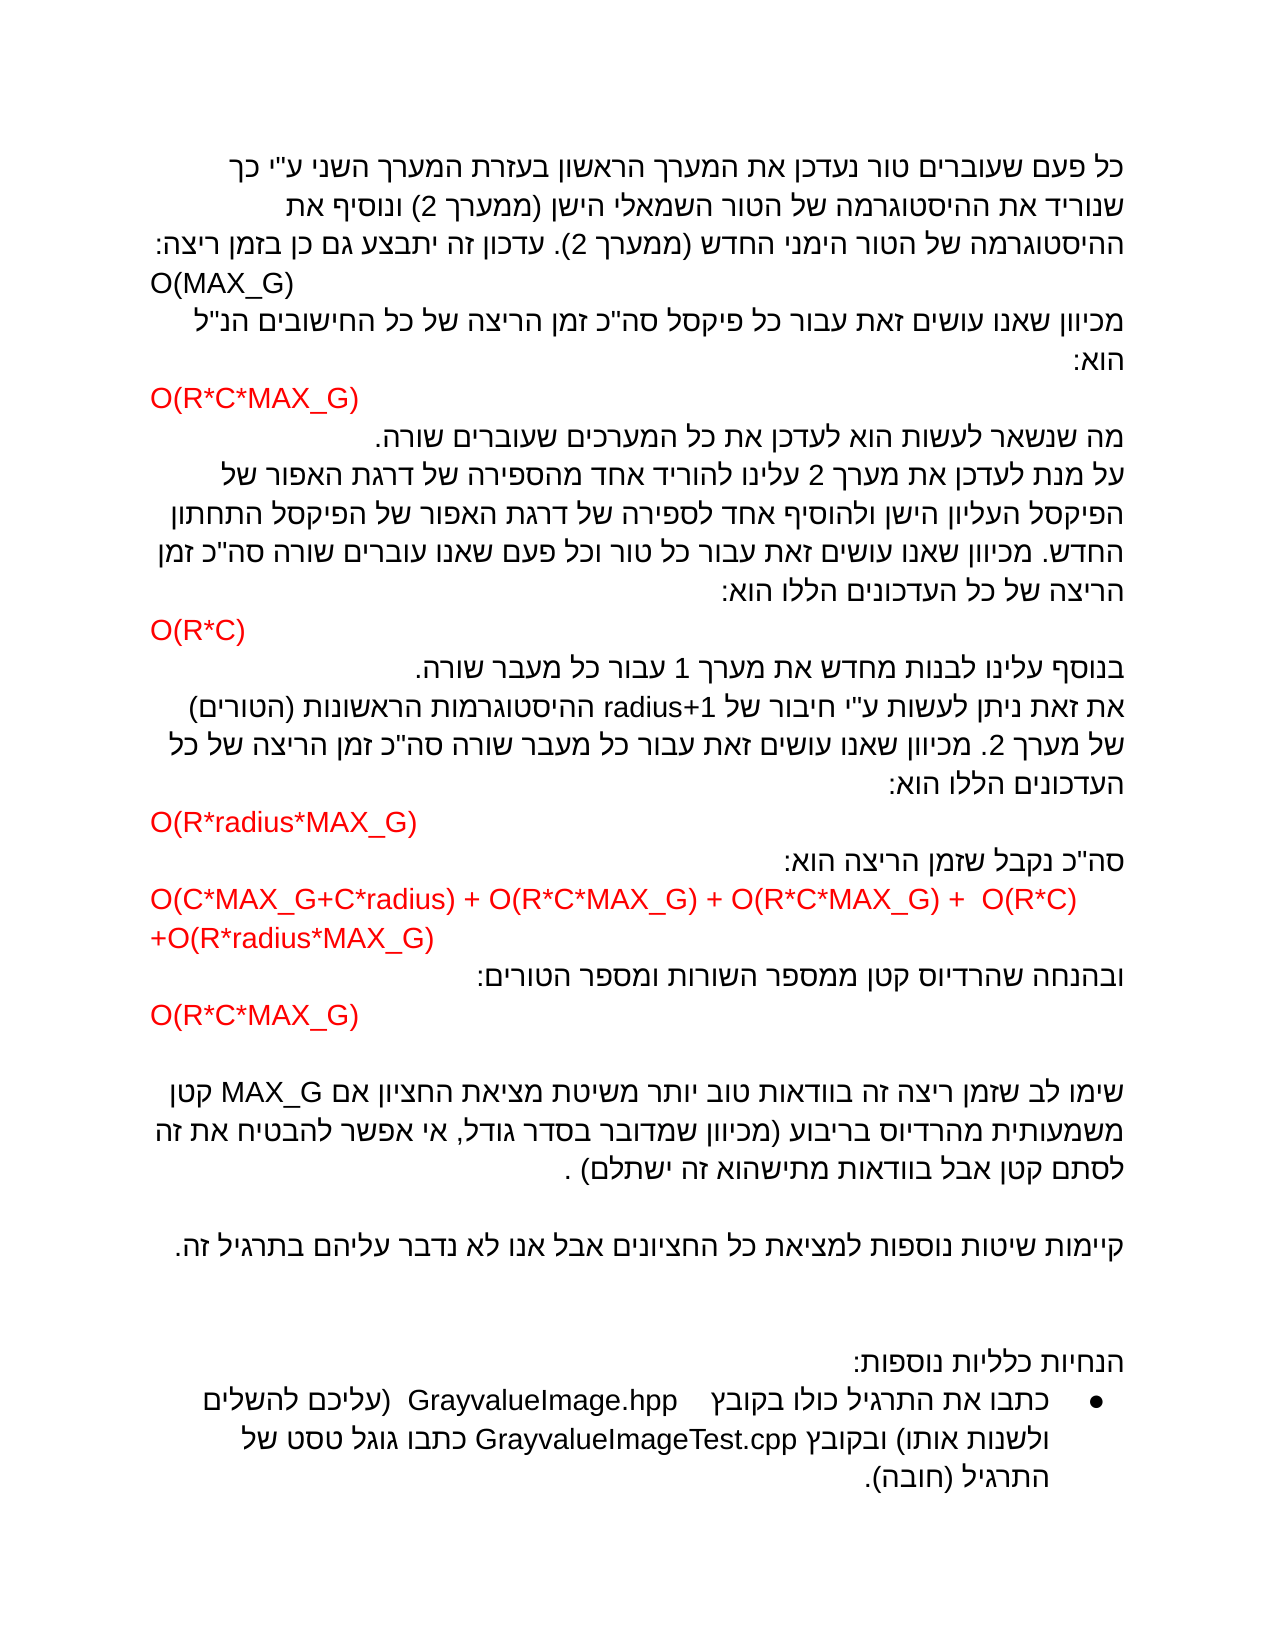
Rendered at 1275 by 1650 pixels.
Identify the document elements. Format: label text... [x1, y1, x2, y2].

text סה"כ נקבל שזמן הריצה הוא: [150, 844, 1125, 877]
text O(C*MAX_G+C*radius) + O(R*C*MAX_G) + O(R*C*MAX_G) + O(R*C) +O(R*radius*MAX_G) [150, 882, 1125, 954]
text O(R*C) [150, 612, 1125, 646]
text O(R*radius*MAX_G) [150, 805, 1125, 839]
text O(R*C*MAX_G) [150, 381, 1125, 415]
list כתבו את התרגיל כולו בקובץ GrayvalueImage.hpp (עליכם להשלים ולשנות אותו) ובקובץ GrayvalueImageTest.cpp כתבו גוגל טסט של התרגיל (חובה). [150, 1383, 1087, 1494]
text קיימות שיטות נוספות למציאת כל החציונים אבל אנו לא נדבר עליהם בתרגיל זה. [150, 1229, 1125, 1263]
text מכיוון שאנו עושים זאת עבור כל פיקסל סה"כ זמן הריצה של כל החישובים הנ"ל הוא: [150, 304, 1125, 376]
text ובהנחה שהרדיוס קטן ממספר השורות ומספר הטורים: [150, 959, 1125, 993]
text O(R*C*MAX_G) [150, 998, 1125, 1031]
text על מנת לעדכן את מערך 2 עלינו להוריד אחד מהספירה של דרגת האפור של הפיקסל העליון הישן ולהוסיף אחד לספירה של דרגת האפור של הפיקסל התחתון החדש. מכיוון שאנו עושים זאת עבור כל טור וכל פעם שאנו עוברים שורה סה"כ זמן הריצה של כל העדכונים הללו הוא: [150, 458, 1125, 607]
text שימו לב שזמן ריצה זה בוודאות טוב יותר משיטת מציאת החציון אם MAX_G קטן משמעותית מהרדיוס בריבוע (מכיוון שמדובר בסדר גודל, אי אפשר להבטיח את זה לסתם קטן אבל בוודאות מתישהוא זה ישתלם) . [150, 1075, 1125, 1186]
text את זאת ניתן לעשות ע"י חיבור של 1+radius ההיסטוגרמות הראשונות (הטורים) של מערך 2. מכיוון שאנו עושים זאת עבור כל מעבר שורה סה"כ זמן הריצה של כל העדכונים הללו הוא: [150, 689, 1125, 800]
text בנוסף עלינו לבנות מחדש את מערך 1 עבור כל מעבר שורה. [150, 651, 1125, 684]
text כל פעם שעוברים טור נעדכן את המערך הראשון בעזרת המערך השני ע"י כך שנוריד את ההיסטוגרמה של הטור השמאלי הישן (ממערך 2) ונוסיף את ההיסטוגרמה של הטור הימני החדש (ממערך 2). עדכון זה יתבצע גם כן בזמן ריצה: [150, 150, 1125, 261]
text הנחיות כלליות נוספות: [150, 1345, 1125, 1378]
text מה שנשאר לעשות הוא לעדכן את כל המערכים שעוברים שורה. [150, 420, 1125, 453]
text O(MAX_G) [150, 266, 1125, 299]
